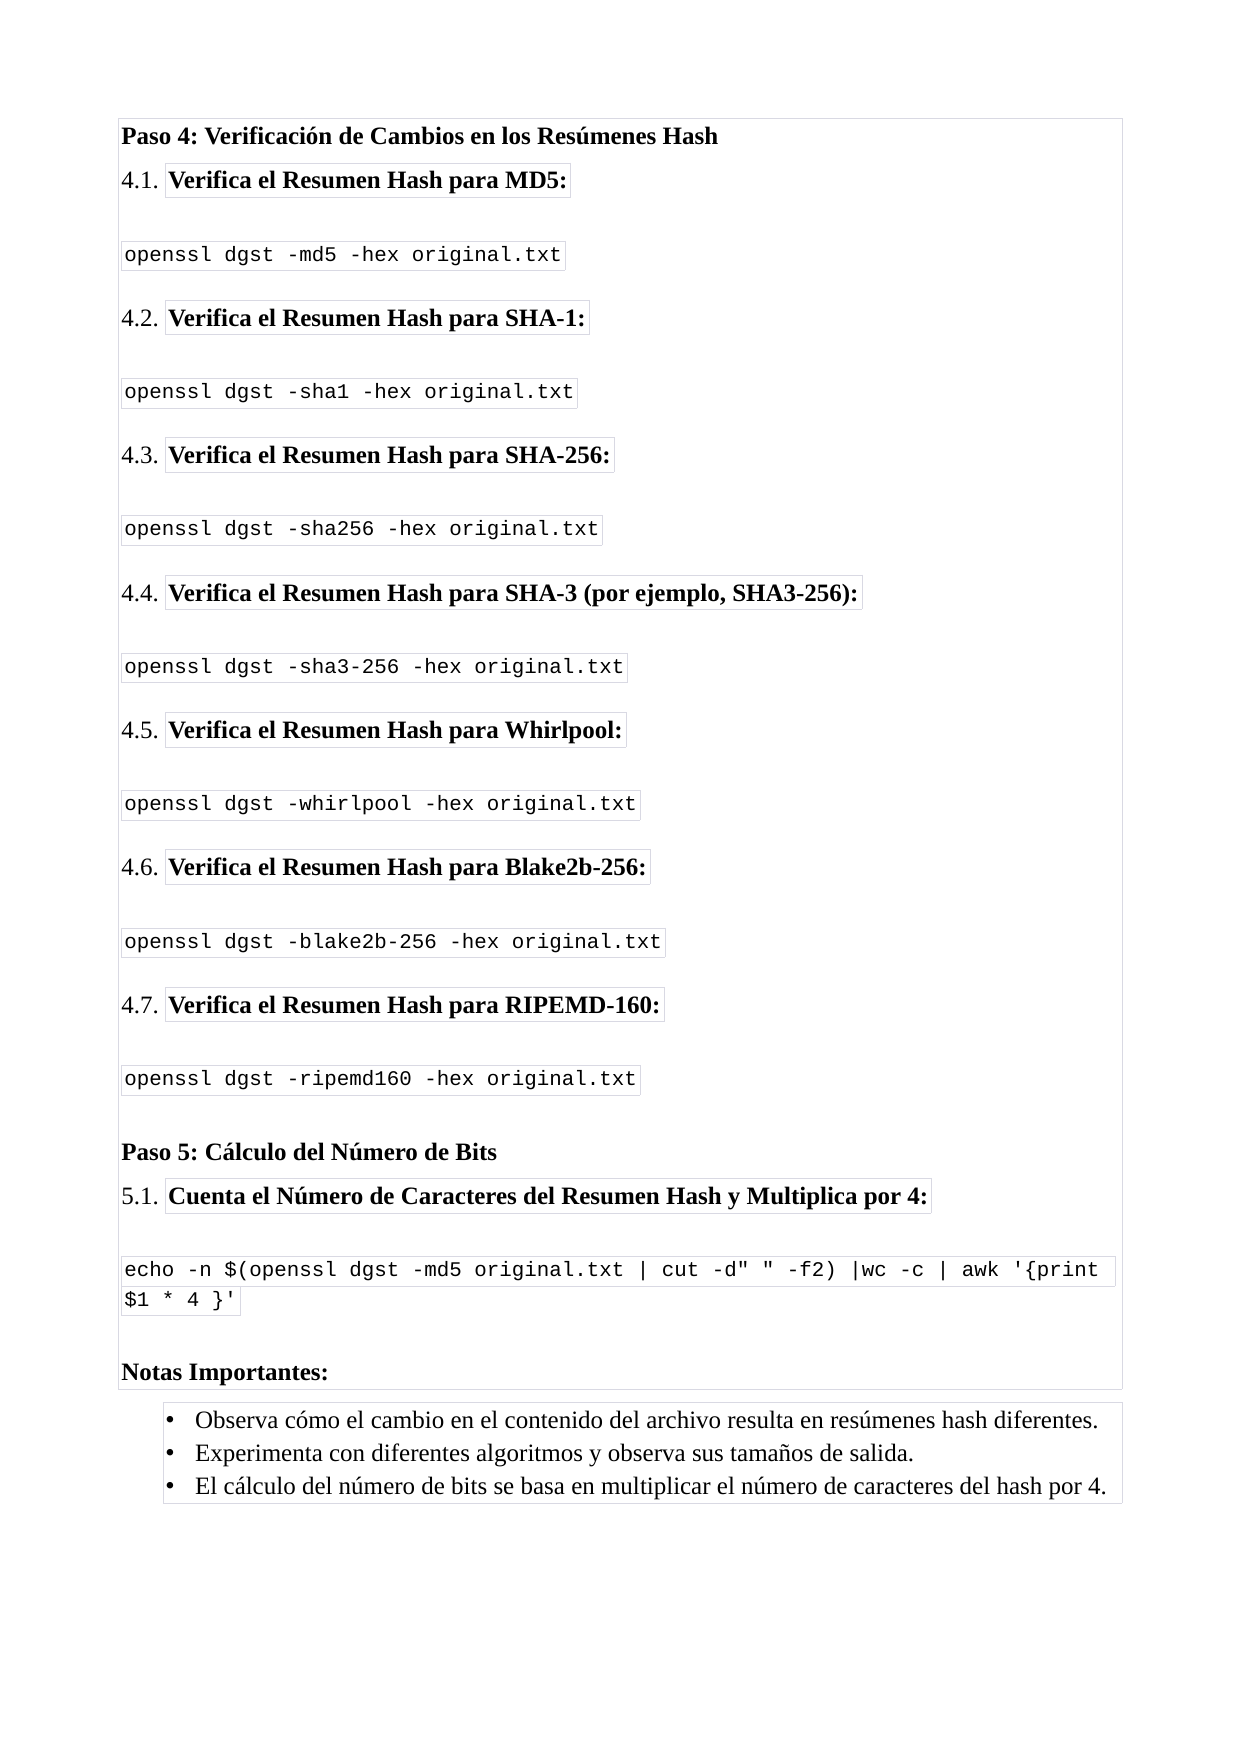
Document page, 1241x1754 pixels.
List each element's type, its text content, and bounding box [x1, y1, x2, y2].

text 4.3. Verifica el Resumen Hash para SHA-256: [119, 434, 1122, 472]
text echo -n $(openssl dgst -md5 original.txt | cut -d" " -f2) |wc -c | awk '{print $1 * 4 }' [119, 1253, 1122, 1316]
text openssl dgst -whirlpool -hex original.txt [119, 787, 1122, 820]
text 5.1. Cuenta el Número de Caracteres del Resumen Hash y Multiplica por 4: [119, 1175, 1122, 1213]
text 4.4. Verifica el Resumen Hash para SHA-3 (por ejemplo, SHA3-256): [119, 572, 1122, 609]
text openssl dgst -ripemd160 -hex original.txt [119, 1062, 1122, 1095]
text openssl dgst -sha3-256 -hex original.txt [119, 650, 1122, 682]
text openssl dgst -blake2b-256 -hex original.txt [119, 924, 1122, 957]
text openssl dgst -sha256 -hex original.txt [119, 512, 1122, 545]
text openssl dgst -sha1 -hex original.txt [119, 375, 1122, 408]
subtitle Paso 4: Verificación de Cambios en los Resúmenes Hash [119, 119, 1122, 150]
list Experimenta con diferentes algoritmos y observa sus tamaños de salida. [164, 1435, 1122, 1467]
text openssl dgst -md5 -hex original.txt [119, 238, 1122, 270]
text 4.1. Verifica el Resumen Hash para MD5: [119, 159, 1122, 197]
subtitle Notas Importantes: [119, 1354, 1122, 1389]
text 4.5. Verifica el Resumen Hash para Whirlpool: [119, 709, 1122, 747]
subtitle Paso 5: Cálculo del Número de Bits [119, 1134, 1122, 1165]
list El cálculo del número de bits se basa en multiplicar el número de caracteres del hash por 4. [164, 1468, 1122, 1503]
list Observa cómo el cambio en el contenido del archivo resulta en resúmenes hash diferentes. [164, 1403, 1122, 1433]
text 4.2. Verifica el Resumen Hash para SHA-1: [119, 297, 1122, 334]
text 4.7. Verifica el Resumen Hash para RIPEMD-160: [119, 984, 1122, 1022]
text 4.6. Verifica el Resumen Hash para Blake2b-256: [119, 846, 1122, 884]
